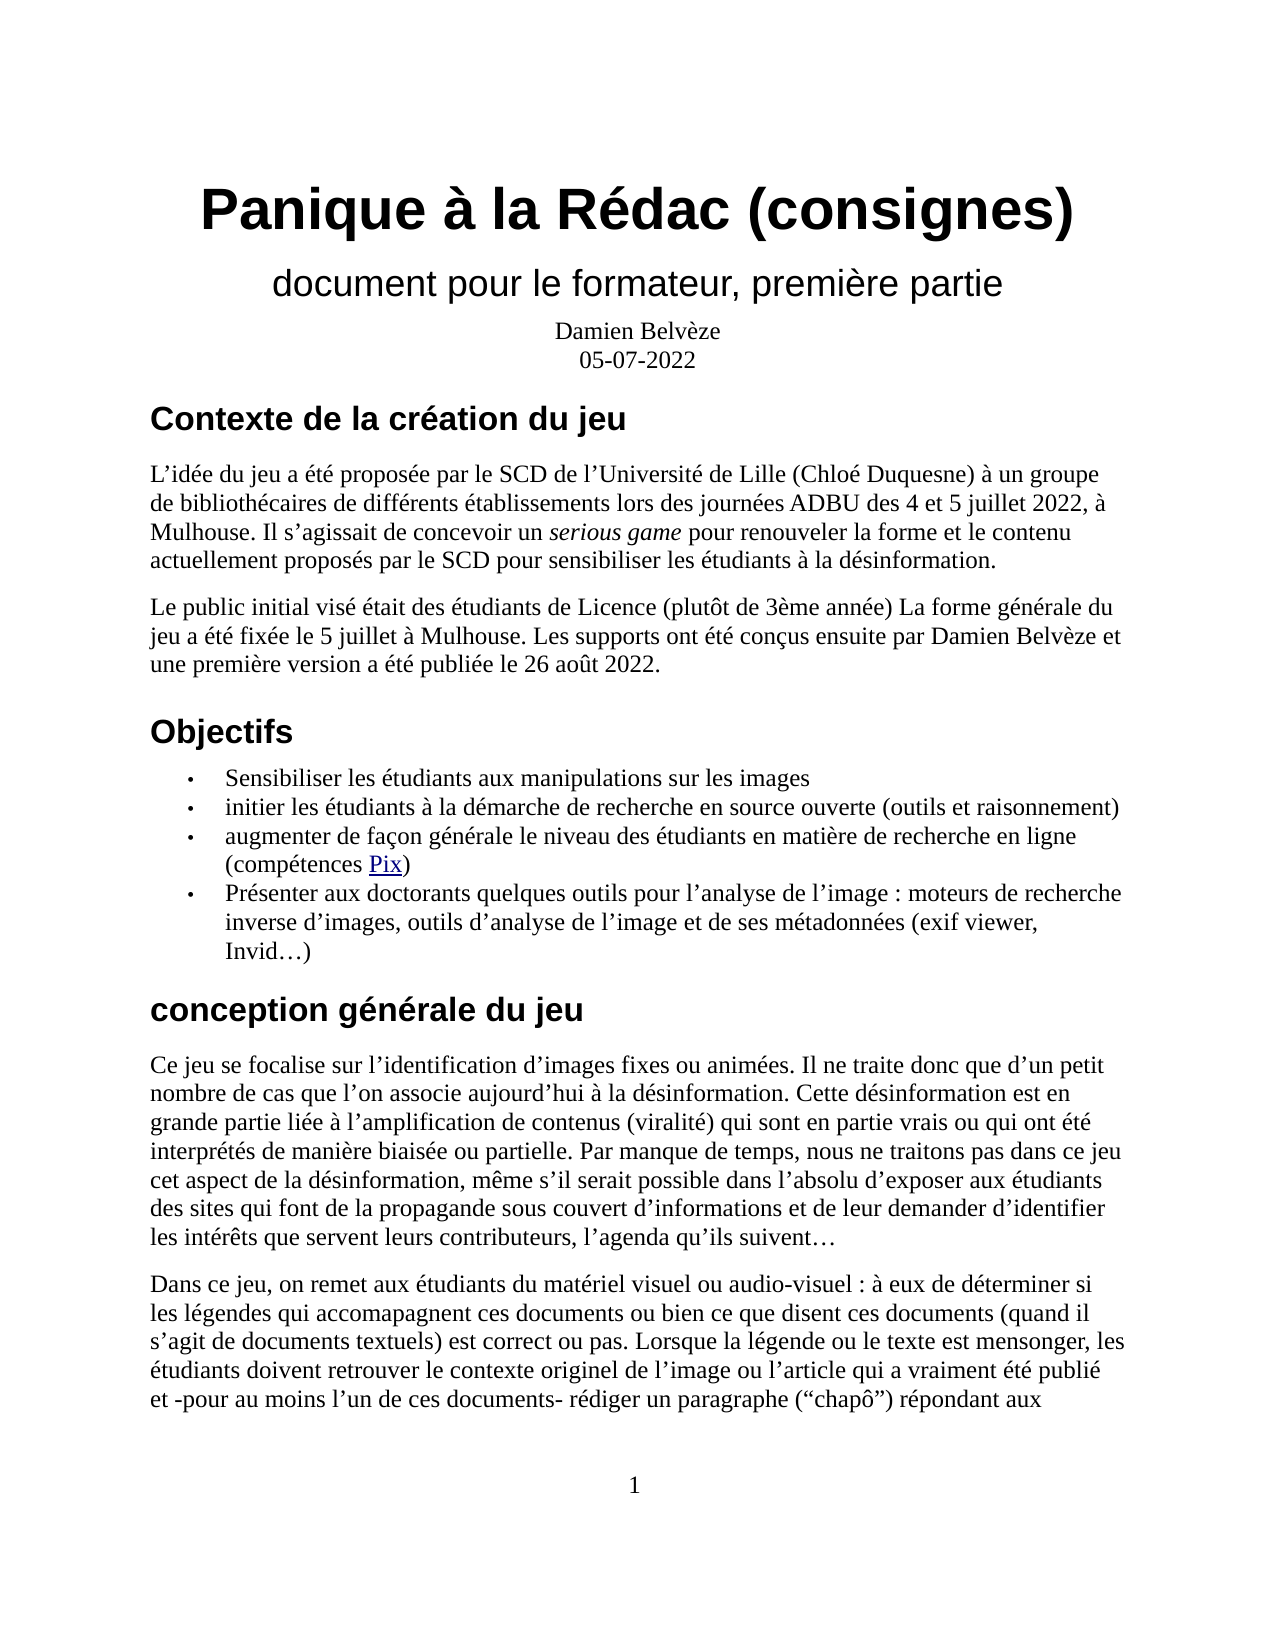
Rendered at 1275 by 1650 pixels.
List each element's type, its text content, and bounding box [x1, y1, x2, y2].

text L’idée du jeu a été proposée par le SCD de l’Université de Lille (Chloé Duquesne) à un groupe de bibliothécaires de différents établissements lors des journées ADBU des 4 et 5 juillet 2022, à Mulhouse. Il s’agissait de concevoir un serious game pour renouveler la forme et le contenu actuellement proposés par le SCD pour sensibiliser les étudiants à la désinformation. [150, 459, 1125, 574]
text Le public initial visé était des étudiants de Licence (plutôt de 3ème année) La forme générale du jeu a été fixée le 5 juillet à Mulhouse. Les supports ont été conçus ensuite par Damien Belvèze et une première version a été publiée le 26 août 2022. [150, 592, 1125, 678]
subtitle conception générale du jeu [150, 989, 1125, 1028]
text 05-07-2022 [150, 345, 1125, 374]
text Dans ce jeu, on remet aux étudiants du matériel visuel ou audio-visuel : à eux de déterminer si les légendes qui accomapagnent ces documents ou bien ce que disent ces documents (quand il s’agit de documents textuels) est correct ou pas. Lorsque la légende ou le texte est mensonger, les étudiants doivent retrouver le contexte originel de l’image ou l’article qui a vraiment été publié et -pour au moins l’un de ces documents- rédiger un paragraphe (“chapô”) répondant aux [150, 1269, 1125, 1413]
subtitle document pour le formateur, première partie [150, 261, 1125, 304]
title Panique à la Rédac (consignes) [150, 175, 1125, 242]
subtitle Objectifs [150, 712, 1125, 751]
list Sensibiliser les étudiants aux manipulations sur les images [187, 763, 1125, 792]
text Ce jeu se focalise sur l’identification d’images fixes ou animées. Il ne traite donc que d’un petit nombre de cas que l’on associe aujourd’hui à la désinformation. Cette désinformation est en grande partie liée à l’amplification de contenus (viralité) qui sont en partie vrais ou qui ont été interprétés de manière biaisée ou partielle. Par manque de temps, nous ne traitons pas dans ce jeu cet aspect de la désinformation, même s’il serait possible dans l’absolu d’exposer aux étudiants des sites qui font de la propagande sous couvert d’informations et de leur demander d’identifier les intérêts que servent leurs contributeurs, l’agenda qu’ils suivent… [150, 1050, 1125, 1251]
text Damien Belvèze [150, 316, 1125, 345]
list augmenter de façon générale le niveau des étudiants en matière de recherche en ligne (compétences Pix) [187, 821, 1125, 878]
list Présenter aux doctorants quelques outils pour l’analyse de l’image : moteurs de recherche inverse d’images, outils d’analyse de l’image et de ses métadonnées (exif viewer, Invid…) [187, 878, 1125, 964]
subtitle Contexte de la création du jeu [150, 399, 1125, 438]
list initier les étudiants à la démarche de recherche en source ouverte (outils et raisonnement) [187, 792, 1125, 821]
